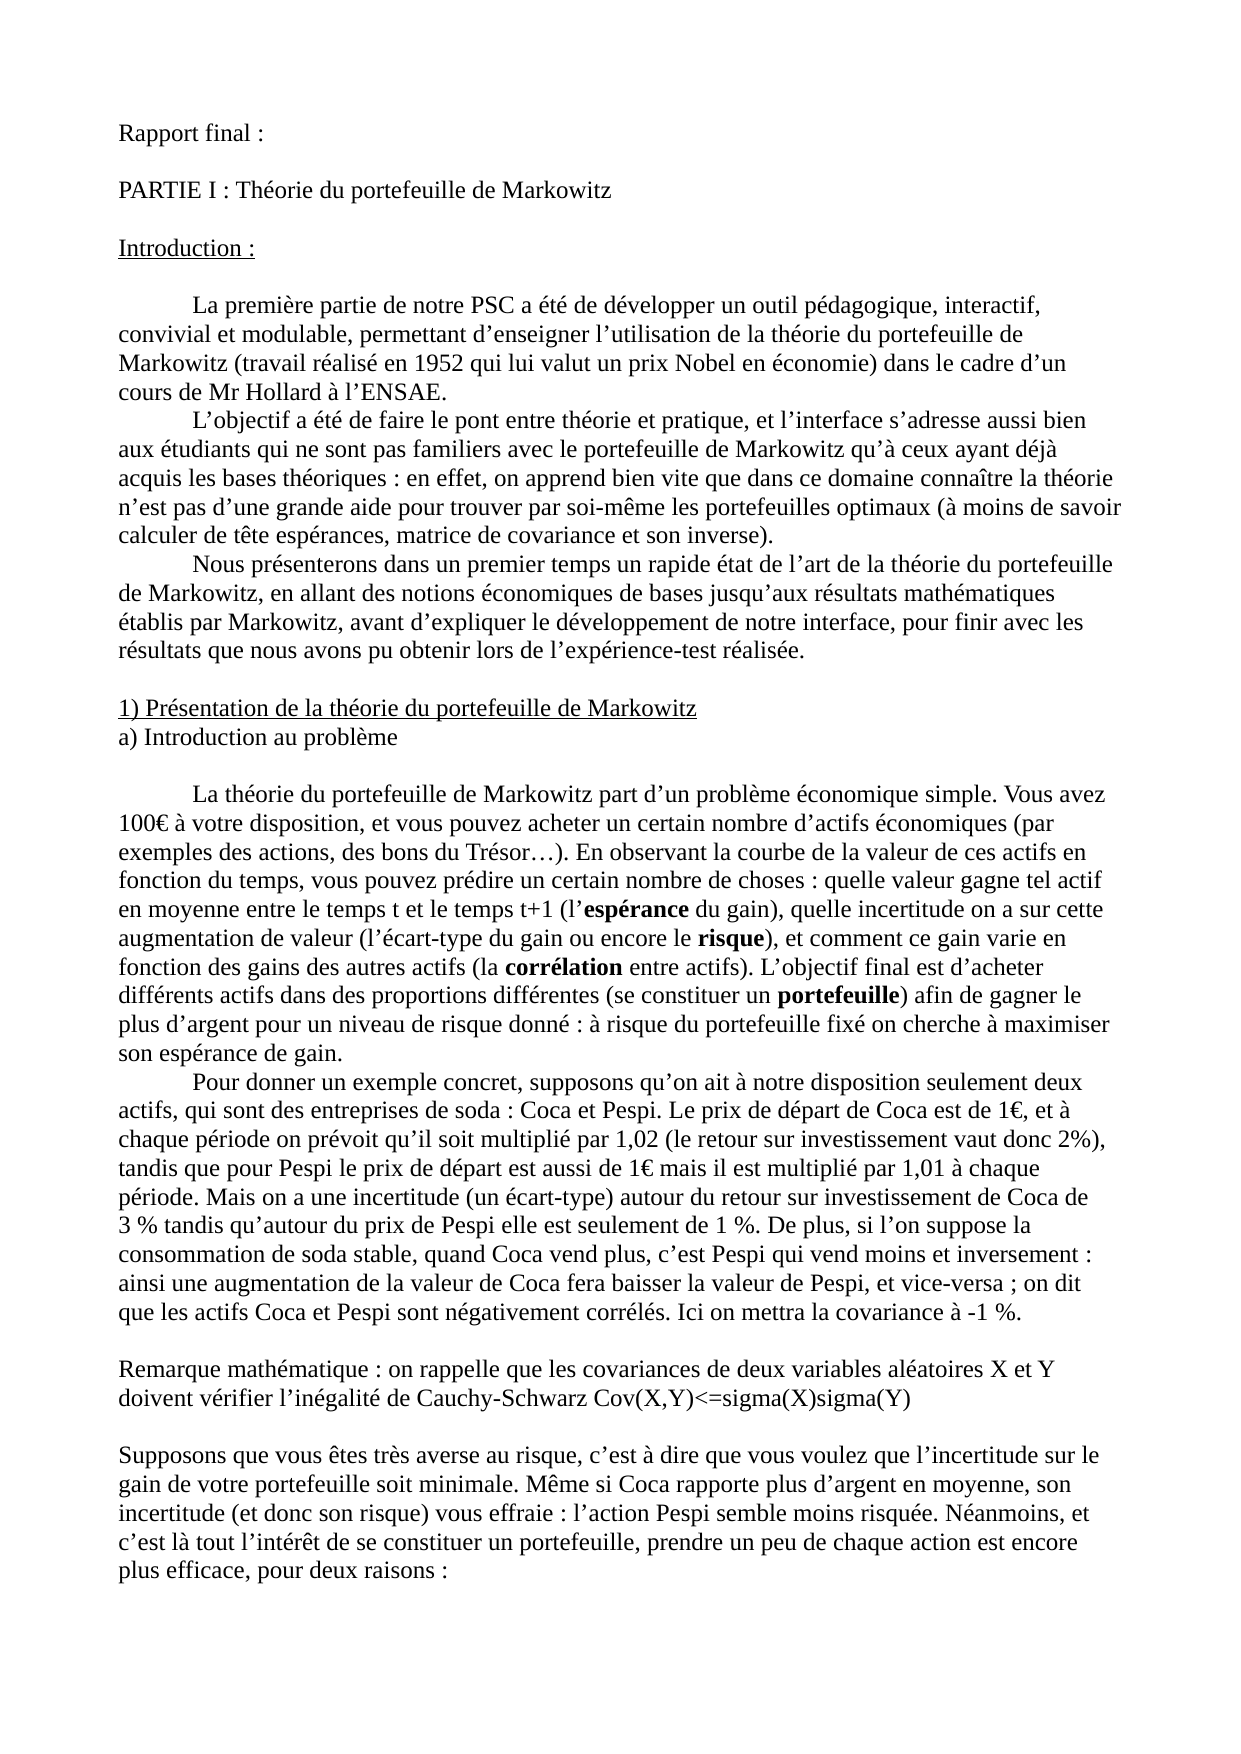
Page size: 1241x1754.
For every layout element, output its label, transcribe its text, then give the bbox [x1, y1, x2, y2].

text L’objectif a été de faire le pont entre théorie et pratique, et l’interface s’adresse aussi bien aux étudiants qui ne sont pas familiers avec le portefeuille de Markowitz qu’à ceux ayant déjà acquis les bases théoriques : en effet, on apprend bien vite que dans ce domaine connaître la théorie n’est pas d’une grande aide pour trouver par soi-même les portefeuilles optimaux (à moins de savoir calculer de tête espérances, matrice de covariance et son inverse). [118, 406, 1122, 549]
text Remarque mathématique : on rappelle que les covariances de deux variables aléatoires X et Y doivent vérifier l’inégalité de Cauchy-Schwarz Cov(X,Y)<=sigma(X)sigma(Y) [118, 1354, 1122, 1412]
text La théorie du portefeuille de Markowitz part d’un problème économique simple. Vous avez 100€ à votre disposition, et vous pouvez acheter un certain nombre d’actifs économiques (par exemples des actions, des bons du Trésor…). En observant la courbe de la valeur de ces actifs en fonction du temps, vous pouvez prédire un certain nombre de choses : quelle valeur gagne tel actif en moyenne entre le temps t et le temps t+1 (l’espérance du gain), quelle incertitude on a sur cette augmentation de valeur (l’écart-type du gain ou encore le risque), et comment ce gain varie en fonction des gains des autres actifs (la corrélation entre actifs). L’objectif final est d’acheter différents actifs dans des proportions différentes (se constituer un portefeuille) afin de gagner le plus d’argent pour un niveau de risque donné : à risque du portefeuille fixé on cherche à maximiser son espérance de gain. [118, 779, 1122, 1067]
text Supposons que vous êtes très averse au risque, c’est à dire que vous voulez que l’incertitude sur le gain de votre portefeuille soit minimale. Même si Coca rapporte plus d’argent en moyenne, son incertitude (et donc son risque) vous effraie : l’action Pespi semble moins risquée. Néanmoins, et c’est là tout l’intérêt de se constituer un portefeuille, prendre un peu de chaque action est encore plus efficace, pour deux raisons : [118, 1441, 1122, 1584]
text Rapport final : [118, 118, 1122, 147]
text 1) Présentation de la théorie du portefeuille de Markowitz [118, 693, 1122, 722]
text Nous présenterons dans un premier temps un rapide état de l’art de la théorie du portefeuille de Markowitz, en allant des notions économiques de bases jusqu’aux résultats mathématiques établis par Markowitz, avant d’expliquer le développement de notre interface, pour finir avec les résultats que nous avons pu obtenir lors de l’expérience-test réalisée. [118, 549, 1122, 664]
text Pour donner un exemple concret, supposons qu’on ait à notre disposition seulement deux actifs, qui sont des entreprises de soda : Coca et Pespi. Le prix de départ de Coca est de 1€, et à chaque période on prévoit qu’il soit multiplié par 1,02 (le retour sur investissement vaut donc 2%), tandis que pour Pespi le prix de départ est aussi de 1€ mais il est multiplié par 1,01 à chaque période. Mais on a une incertitude (un écart-type) autour du retour sur investissement de Coca de 3 % tandis qu’autour du prix de Pespi elle est seulement de 1 %. De plus, si l’on suppose la consommation de soda stable, quand Coca vend plus, c’est Pespi qui vend moins et inversement : ainsi une augmentation de la valeur de Coca fera baisser la valeur de Pespi, et vice-versa ; on dit que les actifs Coca et Pespi sont négativement corrélés. Ici on mettra la covariance à -1 %. [118, 1067, 1122, 1326]
text a) Introduction au problème [118, 722, 1122, 751]
text La première partie de notre PSC a été de développer un outil pédagogique, interactif, convivial et modulable, permettant d’enseigner l’utilisation de la théorie du portefeuille de Markowitz (travail réalisé en 1952 qui lui valut un prix Nobel en économie) dans le cadre d’un cours de Mr Hollard à l’ENSAE. [118, 291, 1122, 406]
text PARTIE I : Théorie du portefeuille de Markowitz [118, 176, 1122, 204]
text Introduction : [118, 233, 1122, 262]
